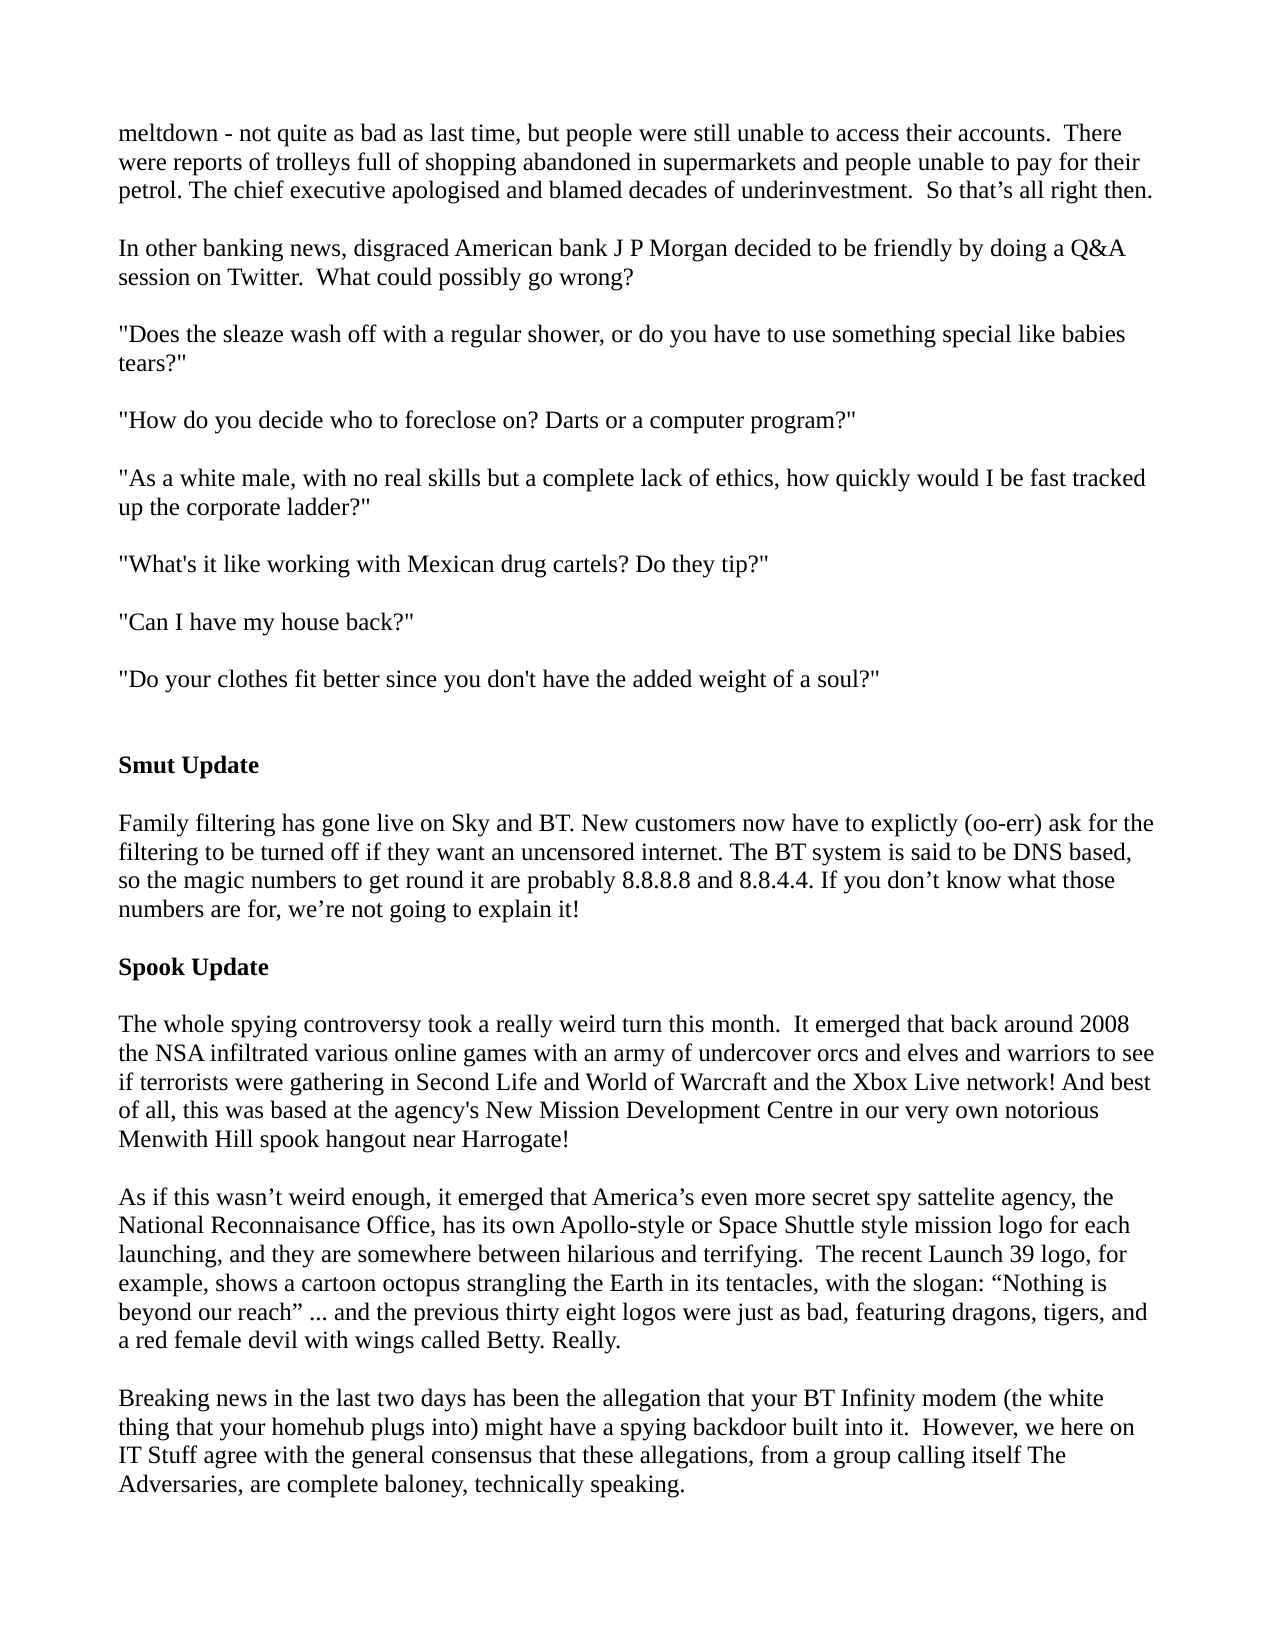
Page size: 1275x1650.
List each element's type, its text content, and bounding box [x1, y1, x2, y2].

text Family filtering has gone live on Sky and BT. New customers now have to explictly (oo-err) ask for the filtering to be turned off if they want an uncensored internet. The BT system is said to be DNS based, so the magic numbers to get round it are probably 8.8.8.8 and 8.8.4.4. If you don’t know what those numbers are for, we’re not going to explain it! [118, 808, 1157, 923]
text "How do you decide who to foreclose on? Darts or a computer program?" [118, 406, 1157, 434]
text As if this wasn’t weird enough, it emerged that America’s even more secret spy sattelite agency, the National Reconnaisance Office, has its own Apollo-style or Space Shuttle style mission logo for each launching, and they are somewhere between hilarious and terrifying. The recent Launch 39 logo, for example, shows a cartoon octopus strangling the Earth in its tentacles, with the slogan: “Nothing is beyond our reach” ... and the previous thirty eight logos were just as bad, featuring dragons, tigers, and a red female devil with wings called Betty. Really. [118, 1182, 1157, 1354]
text "Does the sleaze wash off with a regular shower, or do you have to use something special like babies tears?" [118, 319, 1157, 377]
text Smut Update [118, 751, 1157, 779]
text Breaking news in the last two days has been the allegation that your BT Infinity modem (the white thing that your homehub plugs into) might have a spying backdoor built into it. However, we here on IT Stuff agree with the general consensus that these allegations, from a group calling itself The Adversaries, are complete baloney, technically speaking. [118, 1383, 1157, 1498]
text "Can I have my house back?" [118, 607, 1157, 636]
text "Do your clothes fit better since you don't have the added weight of a soul?" [118, 664, 1157, 693]
text "As a white male, with no real skills but a complete lack of ethics, how quickly would I be fast tracked up the corporate ladder?" [118, 463, 1157, 521]
text meltdown - not quite as bad as last time, but people were still unable to access their accounts. There were reports of trolleys full of shopping abandoned in supermarkets and people unable to pay for their petrol. The chief executive apologised and blamed decades of underinvestment. So that’s all right then. [118, 118, 1157, 204]
text "What's it like working with Mexican drug cartels? Do they tip?" [118, 549, 1157, 578]
text In other banking news, disgraced American bank J P Morgan decided to be friendly by doing a Q&A session on Twitter. What could possibly go wrong? [118, 233, 1157, 291]
text The whole spying controversy took a really weird turn this month. It emerged that back around 2008 the NSA infiltrated various online games with an army of undercover orcs and elves and warriors to see if terrorists were gathering in Second Life and World of Warcraft and the Xbox Live network! And best of all, this was based at the agency's New Mission Development Centre in our very own notorious Menwith Hill spook hangout near Harrogate! [118, 1009, 1157, 1153]
text Spook Update [118, 952, 1157, 981]
